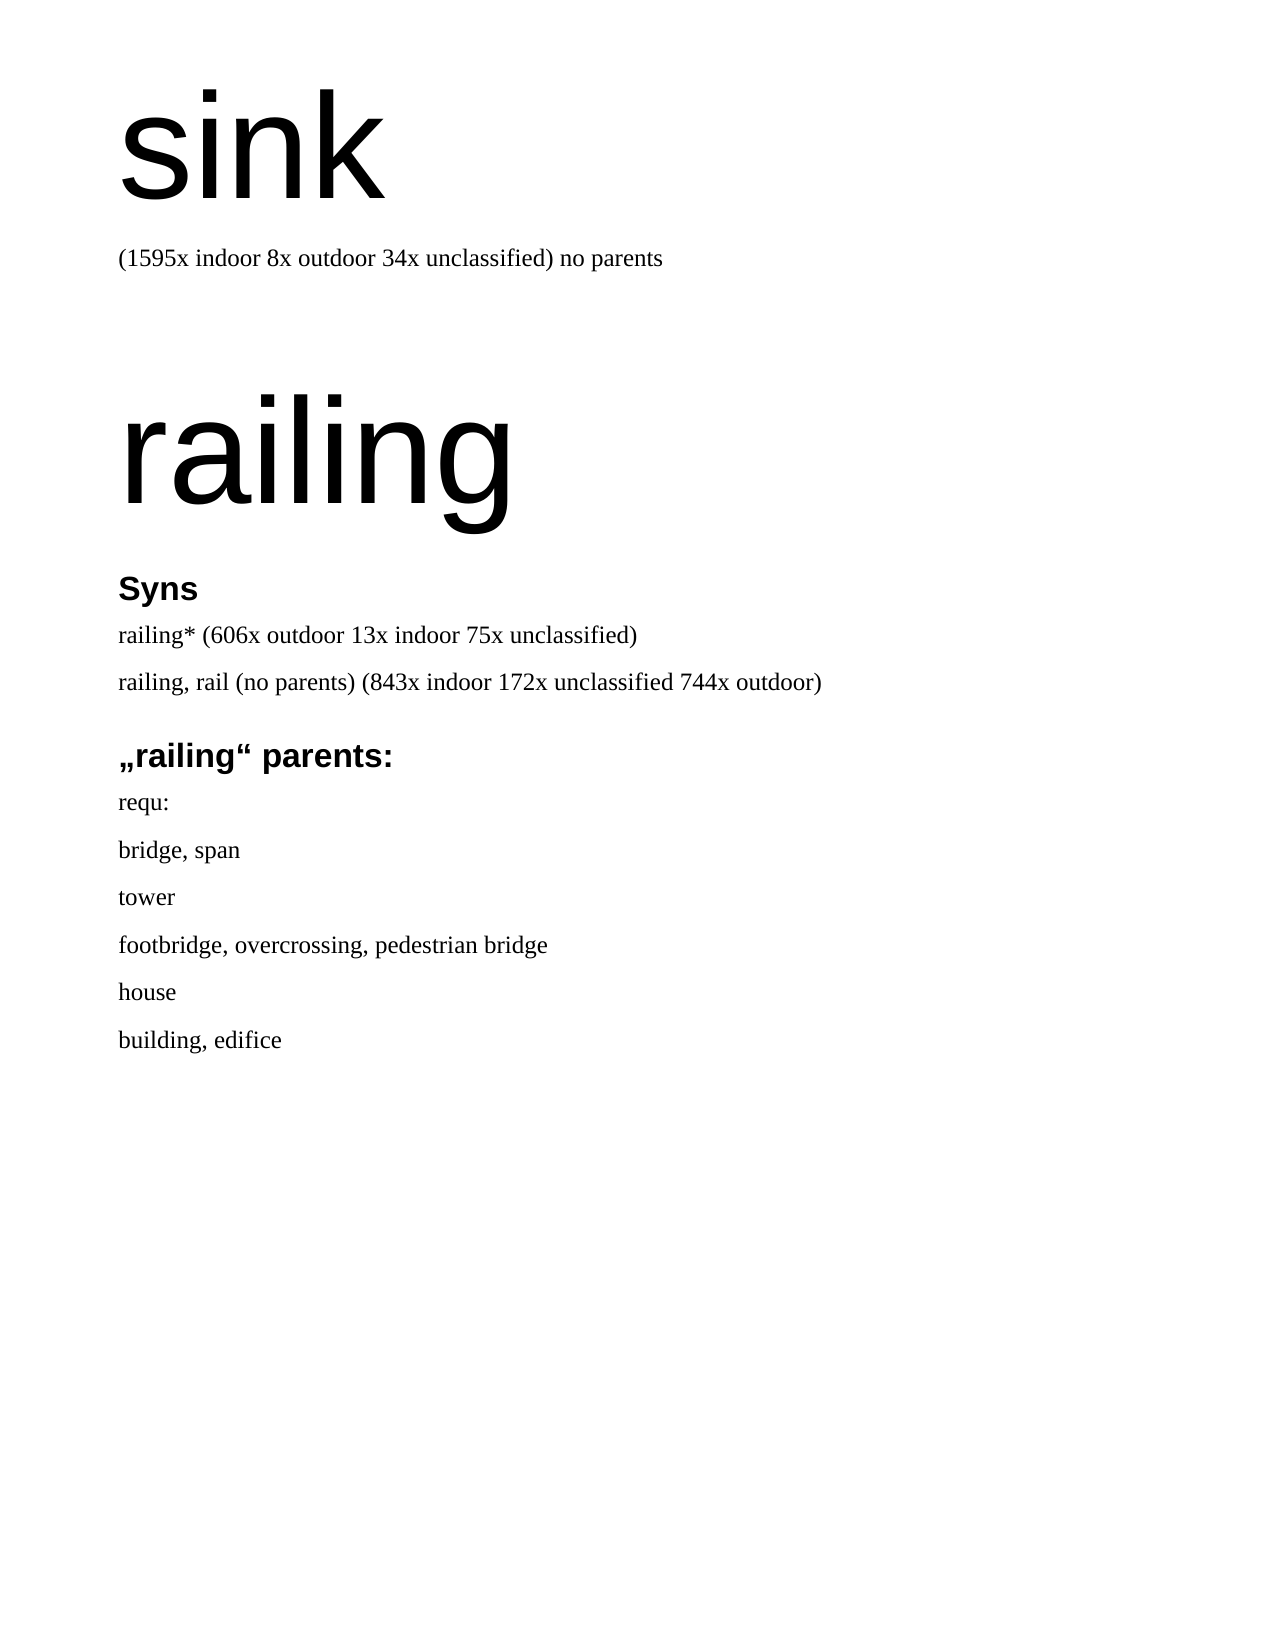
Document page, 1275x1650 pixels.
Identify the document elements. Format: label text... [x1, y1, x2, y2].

text building, edifice [118, 1025, 1157, 1054]
subtitle sink [118, 58, 1157, 230]
text footbridge, overcrossing, pedestrian bridge [118, 930, 1157, 959]
subtitle railing [118, 363, 1157, 535]
text (1595x indoor 8x outdoor 34x unclassified) no parents [118, 243, 1157, 271]
text railing, rail (no parents) (843x indoor 172x unclassified 744x outdoor) [118, 667, 1157, 696]
text house [118, 977, 1157, 1006]
text tower [118, 882, 1157, 911]
subtitle „railing“ parents: [118, 736, 1157, 774]
text railing* (606x outdoor 13x indoor 75x unclassified) [118, 620, 1157, 649]
text requ: [118, 787, 1157, 816]
subtitle Syns [118, 569, 1157, 607]
text bridge, span [118, 835, 1157, 863]
